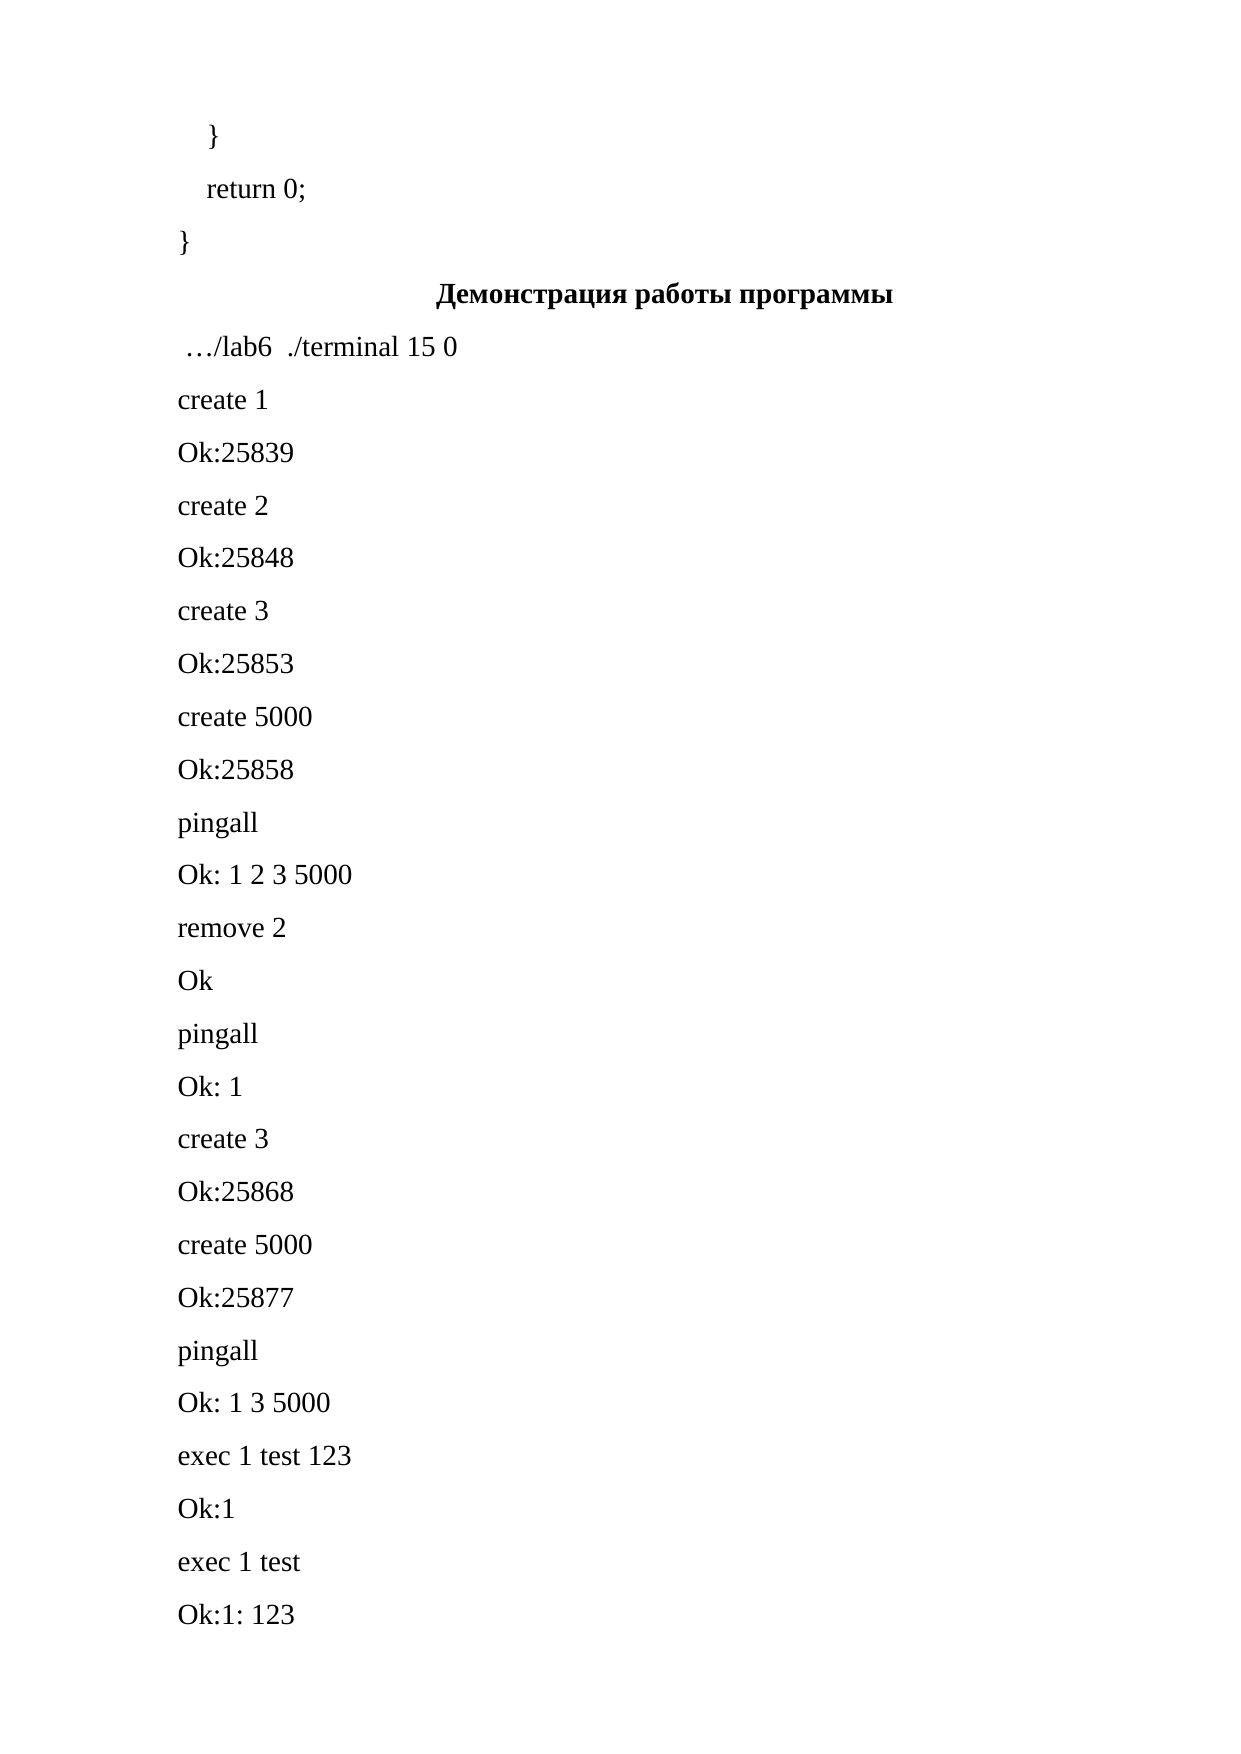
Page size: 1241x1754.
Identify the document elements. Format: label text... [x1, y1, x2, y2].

text create 5000 [177, 699, 1152, 733]
text Ok:1 [177, 1491, 1152, 1525]
text create 3 [177, 593, 1152, 627]
text Ok: 1 [177, 1069, 1152, 1102]
text exec 1 test [177, 1544, 1152, 1578]
text …/lab6 ./terminal 15 0 [177, 329, 1152, 363]
text Ok:25848 [177, 541, 1152, 574]
text Ok: 1 2 3 5000 [177, 857, 1152, 891]
text remove 2 [177, 910, 1152, 944]
text return 0; [177, 171, 1152, 204]
text exec 1 test 123 [177, 1438, 1152, 1472]
text create 2 [177, 488, 1152, 521]
text } [177, 224, 1152, 257]
text Ok:1: 123 [177, 1597, 1152, 1630]
text Ok:25839 [177, 435, 1152, 468]
text Ok: 1 3 5000 [177, 1386, 1152, 1419]
text pingall [177, 1333, 1152, 1366]
text Ok:25858 [177, 752, 1152, 785]
text create 3 [177, 1122, 1152, 1155]
text Ok:25868 [177, 1174, 1152, 1208]
text create 1 [177, 382, 1152, 416]
text } [177, 118, 1152, 152]
text create 5000 [177, 1227, 1152, 1261]
text Ok [177, 963, 1152, 997]
text pingall [177, 805, 1152, 838]
text pingall [177, 1016, 1152, 1049]
text Ok:25853 [177, 646, 1152, 680]
text Демонстрация работы программы [177, 277, 1152, 310]
text Ok:25877 [177, 1280, 1152, 1313]
